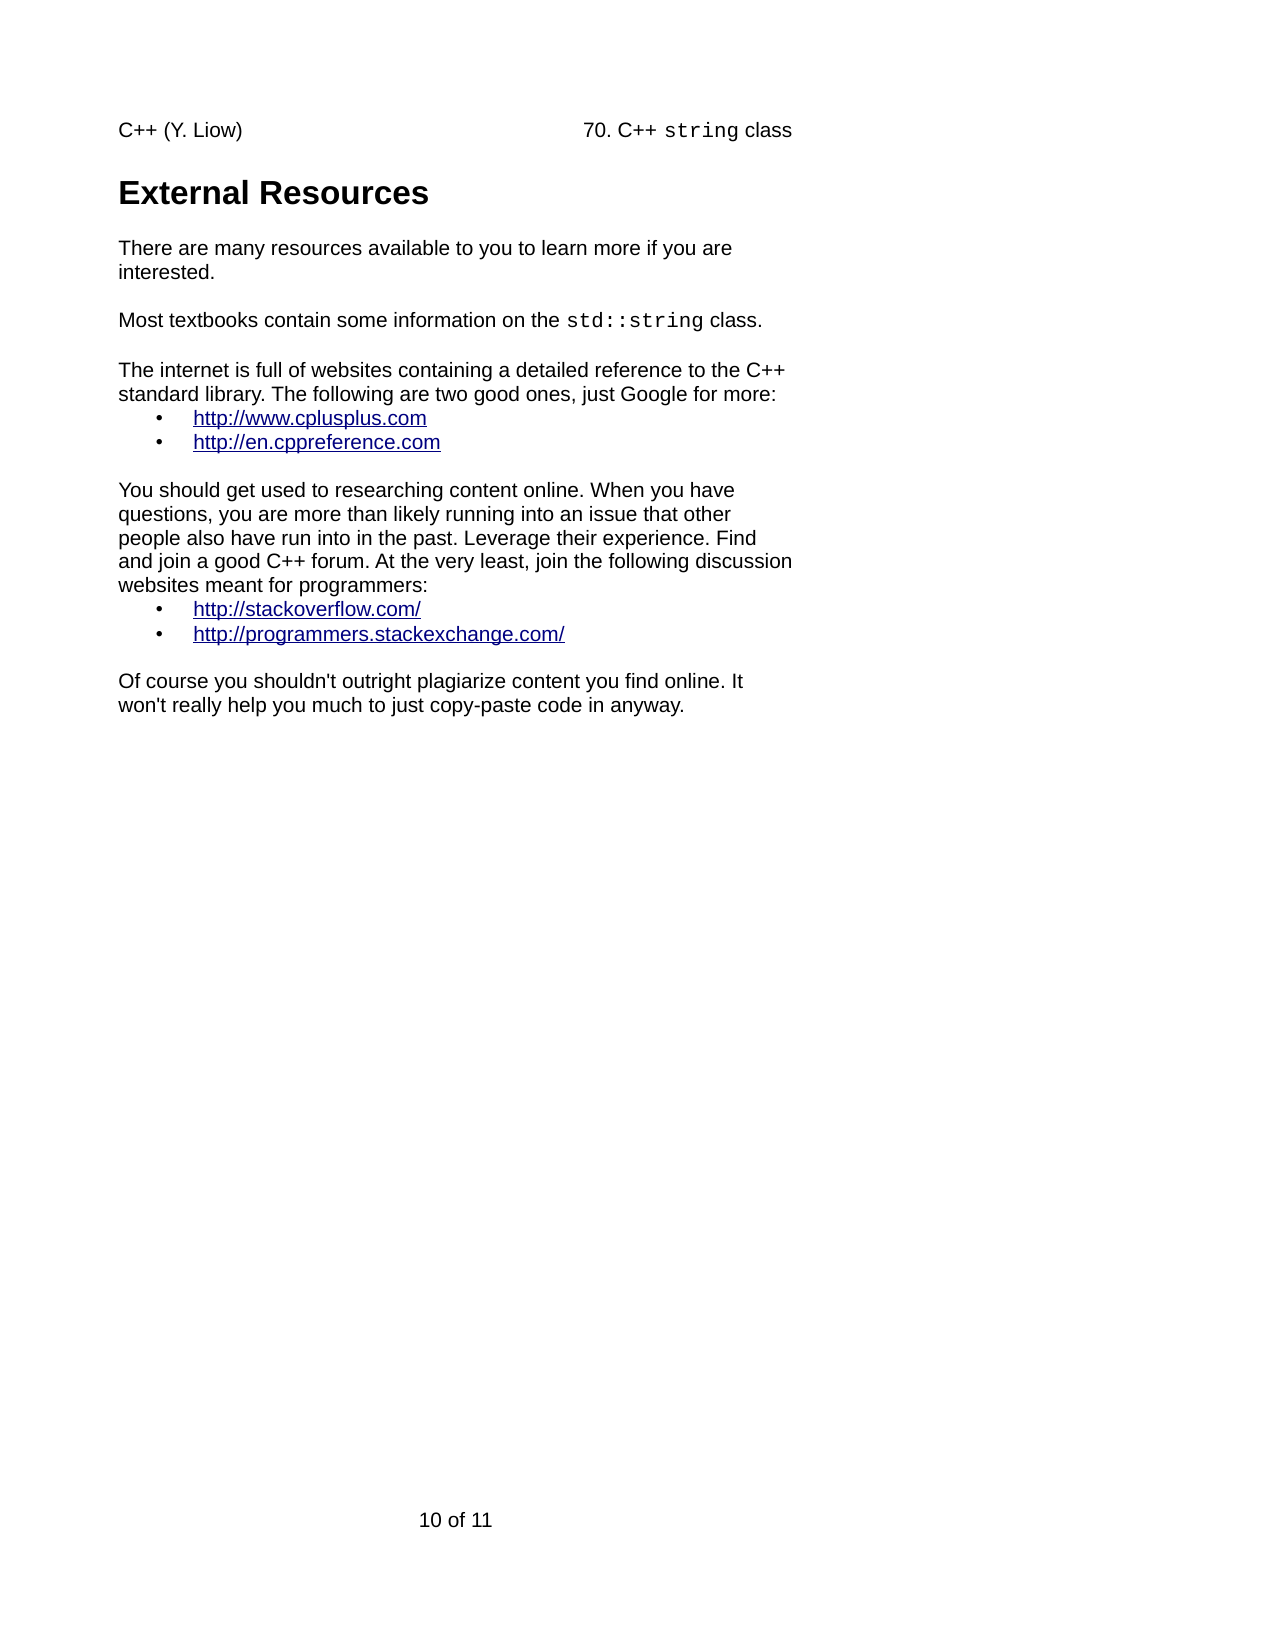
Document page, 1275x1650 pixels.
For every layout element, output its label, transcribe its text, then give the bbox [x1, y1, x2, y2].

text Of course you shouldn't outright plagiarize content you find online. It won't really help you much to just copy-paste code in anyway. [118, 669, 793, 717]
text External Resources [118, 173, 793, 212]
text You should get used to researching content online. When you have questions, you are more than likely running into an issue that other people also have run into in the past. Leverage their experience. Find and join a good C++ forum. At the very least, join the following discussion websites meant for programmers: [118, 477, 793, 597]
text Most textbooks contain some information on the std::string class. [118, 308, 793, 333]
text There are many resources available to you to learn more if you are interested. [118, 236, 793, 284]
list http://www.cplusplus.com [156, 405, 793, 429]
list http://stackoverflow.com/ [156, 597, 793, 621]
list http://programmers.stackexchange.com/ [156, 621, 793, 645]
list http://en.cppreference.com [156, 429, 793, 453]
text The internet is full of websites containing a detailed reference to the C++ standard library. The following are two good ones, just Google for more: [118, 357, 793, 405]
